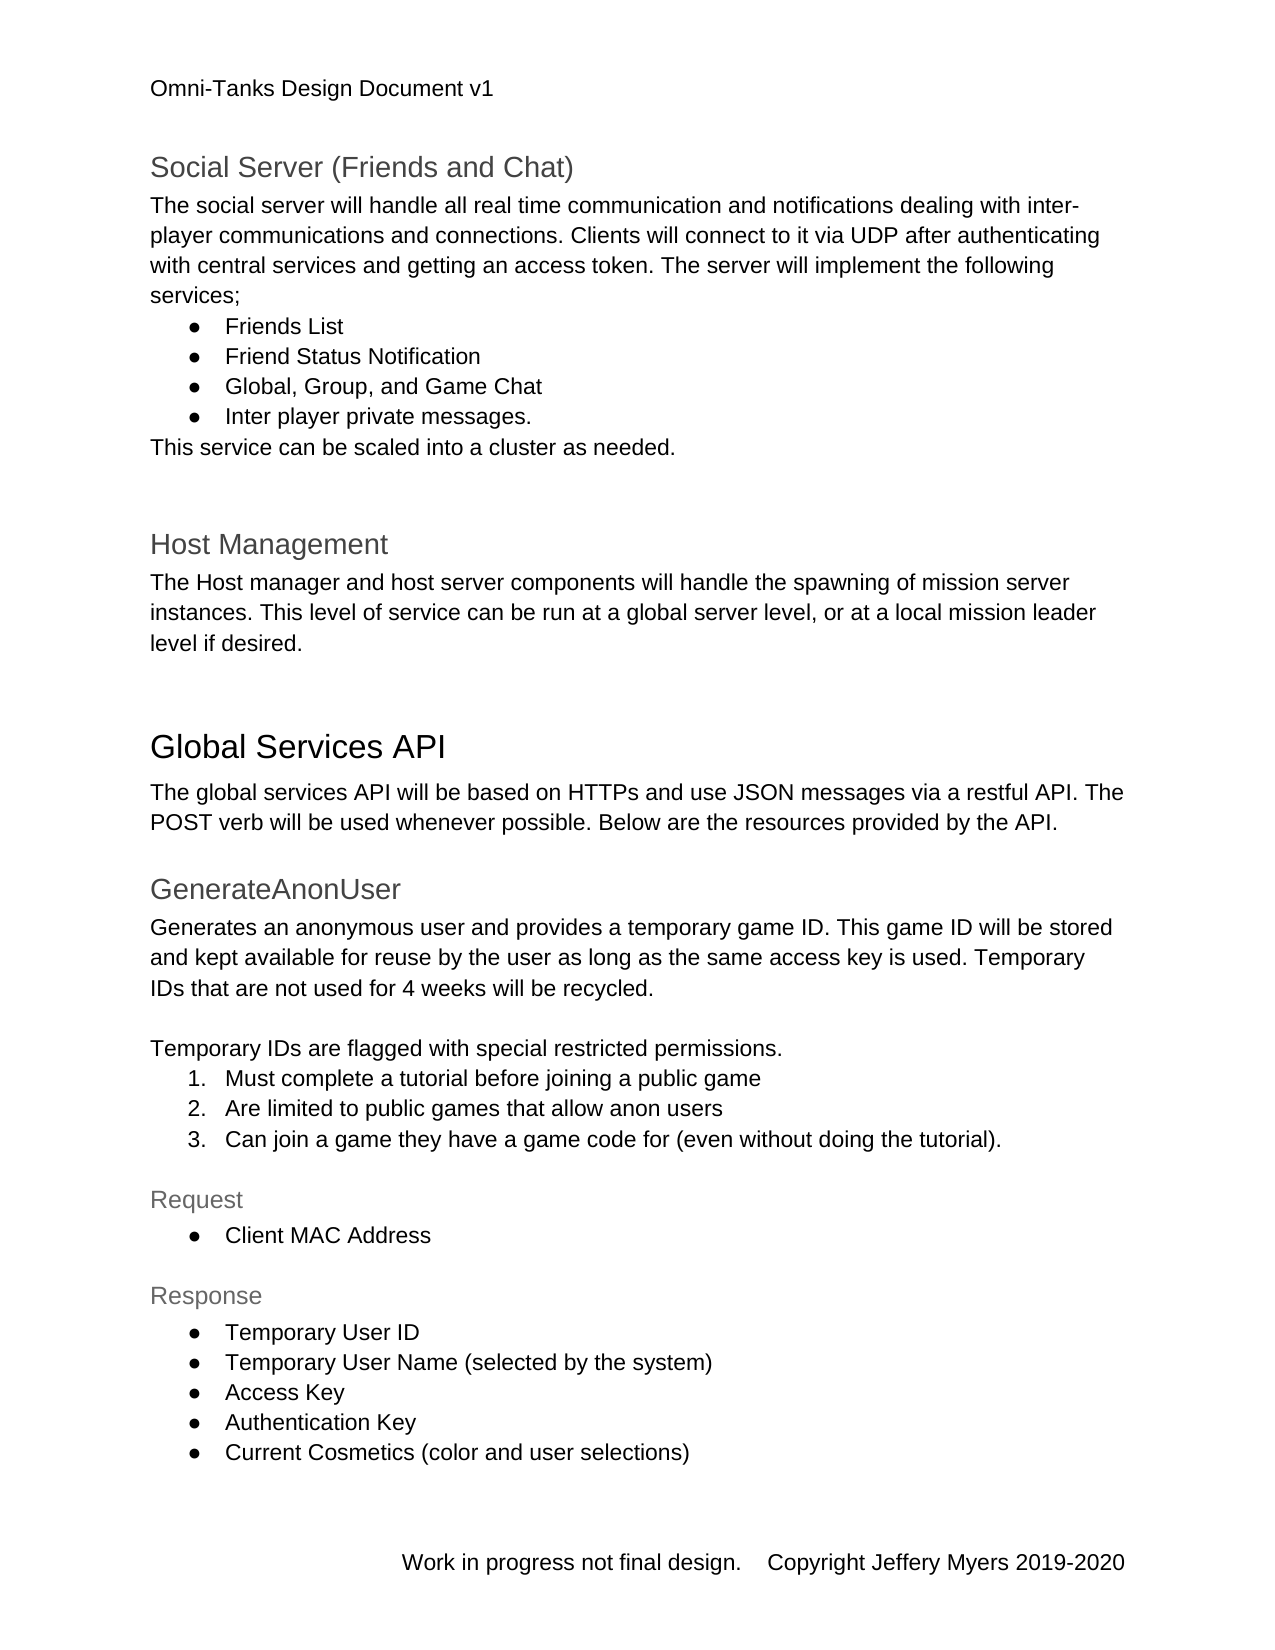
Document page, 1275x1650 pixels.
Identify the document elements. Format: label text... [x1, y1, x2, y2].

text Generates an anonymous user and provides a temporary game ID. This game ID will be stored and kept available for reuse by the user as long as the same access key is used. Temporary IDs that are not used for 4 weeks will be recycled. [150, 914, 1125, 1001]
subtitle Request [150, 1185, 1125, 1214]
list Current Cosmetics (color and user selections) [187, 1439, 1125, 1466]
text This service can be scaled into a cluster as needed. [150, 433, 1125, 460]
list Temporary User ID [187, 1318, 1125, 1345]
list Global, Group, and Game Chat [187, 373, 1125, 399]
list Can join a game they have a game code for (even without doing the tutorial). [187, 1126, 1125, 1152]
list Inter player private messages. [187, 403, 1125, 430]
list Must complete a tutorial before joining a public game [187, 1065, 1125, 1091]
list Access Key [187, 1379, 1125, 1405]
subtitle Global Services API [150, 727, 1125, 766]
list Friend Status Notification [187, 343, 1125, 369]
subtitle Host Management [150, 527, 1125, 561]
text The global services API will be based on HTTPs and use JSON messages via a restful API. The POST verb will be used whenever possible. Below are the resources provided by the API. [150, 778, 1125, 835]
subtitle Social Server (Friends and Chat) [150, 150, 1125, 183]
list Authentication Key [187, 1409, 1125, 1435]
text Temporary IDs are flagged with special restricted permissions. [150, 1035, 1125, 1061]
text The Host manager and host server components will handle the spawning of mission server instances. This level of service can be run at a global server level, or at a local mission leader level if desired. [150, 569, 1125, 656]
list Temporary User Name (selected by the system) [187, 1349, 1125, 1375]
list Client MAC Address [187, 1222, 1125, 1248]
list Are limited to public games that allow anon users [187, 1095, 1125, 1122]
subtitle GenerateAnonUser [150, 872, 1125, 906]
text The social server will handle all real time communication and notifications dealing with inter-player communications and connections. Clients will connect to it via UDP after authenticating with central services and getting an access token. The server will implement the following services; [150, 192, 1125, 309]
subtitle Response [150, 1281, 1125, 1310]
list Friends List [187, 313, 1125, 339]
